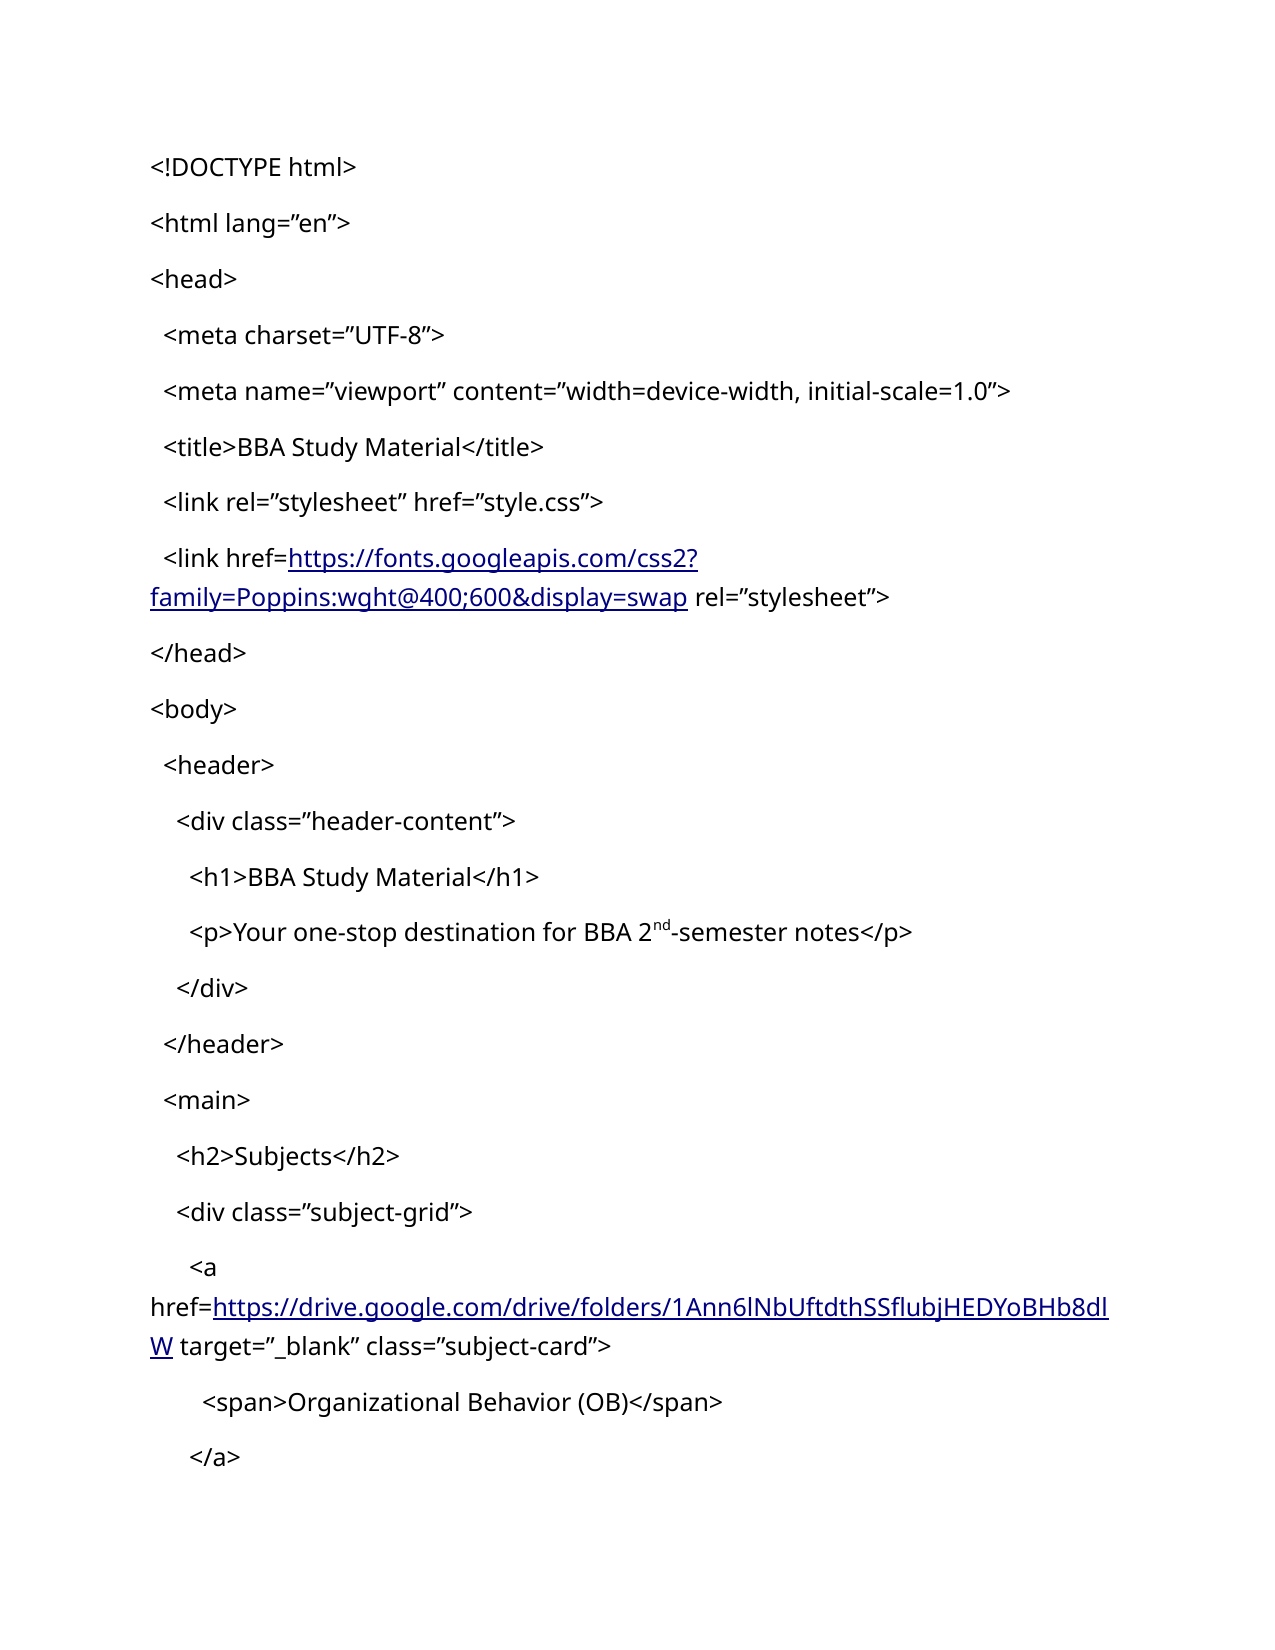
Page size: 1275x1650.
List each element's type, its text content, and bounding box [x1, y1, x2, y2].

text </head> [150, 636, 1125, 670]
text <meta charset=”UTF-8”> [150, 317, 1125, 352]
text <title>BBA Study Material</title> [150, 429, 1125, 463]
text </div> [150, 971, 1125, 1005]
text <meta name=”viewport” content=”width=device-width, initial-scale=1.0”> [150, 373, 1125, 407]
text <span>Organizational Behavior (OB)</span> [150, 1384, 1125, 1418]
text <p>Your one-stop destination for BBA 2nd-semester notes</p> [150, 915, 1125, 949]
text <link rel=”stylesheet” href=”style.css”> [150, 485, 1125, 519]
text <head> [150, 262, 1125, 296]
text <body> [150, 692, 1125, 726]
text </header> [150, 1027, 1125, 1061]
text <!DOCTYPE html> [150, 150, 1125, 184]
text <a href=https://drive.google.com/drive/folders/1Ann6lNbUftdthSSflubjHEDYoBHb8dlW target=”_blank” class=”subject-card”> [150, 1250, 1125, 1362]
text <header> [150, 747, 1125, 782]
text <html lang=”en”> [150, 206, 1125, 240]
text </a> [150, 1440, 1125, 1474]
text <h2>Subjects</h2> [150, 1138, 1125, 1172]
text <div class=”subject-grid”> [150, 1194, 1125, 1228]
text <link href=https://fonts.googleapis.com/css2?family=Poppins:wght@400;600&display=swap rel=”stylesheet”> [150, 541, 1125, 614]
text <div class=”header-content”> [150, 803, 1125, 837]
text <main> [150, 1082, 1125, 1117]
text <h1>BBA Study Material</h1> [150, 859, 1125, 893]
